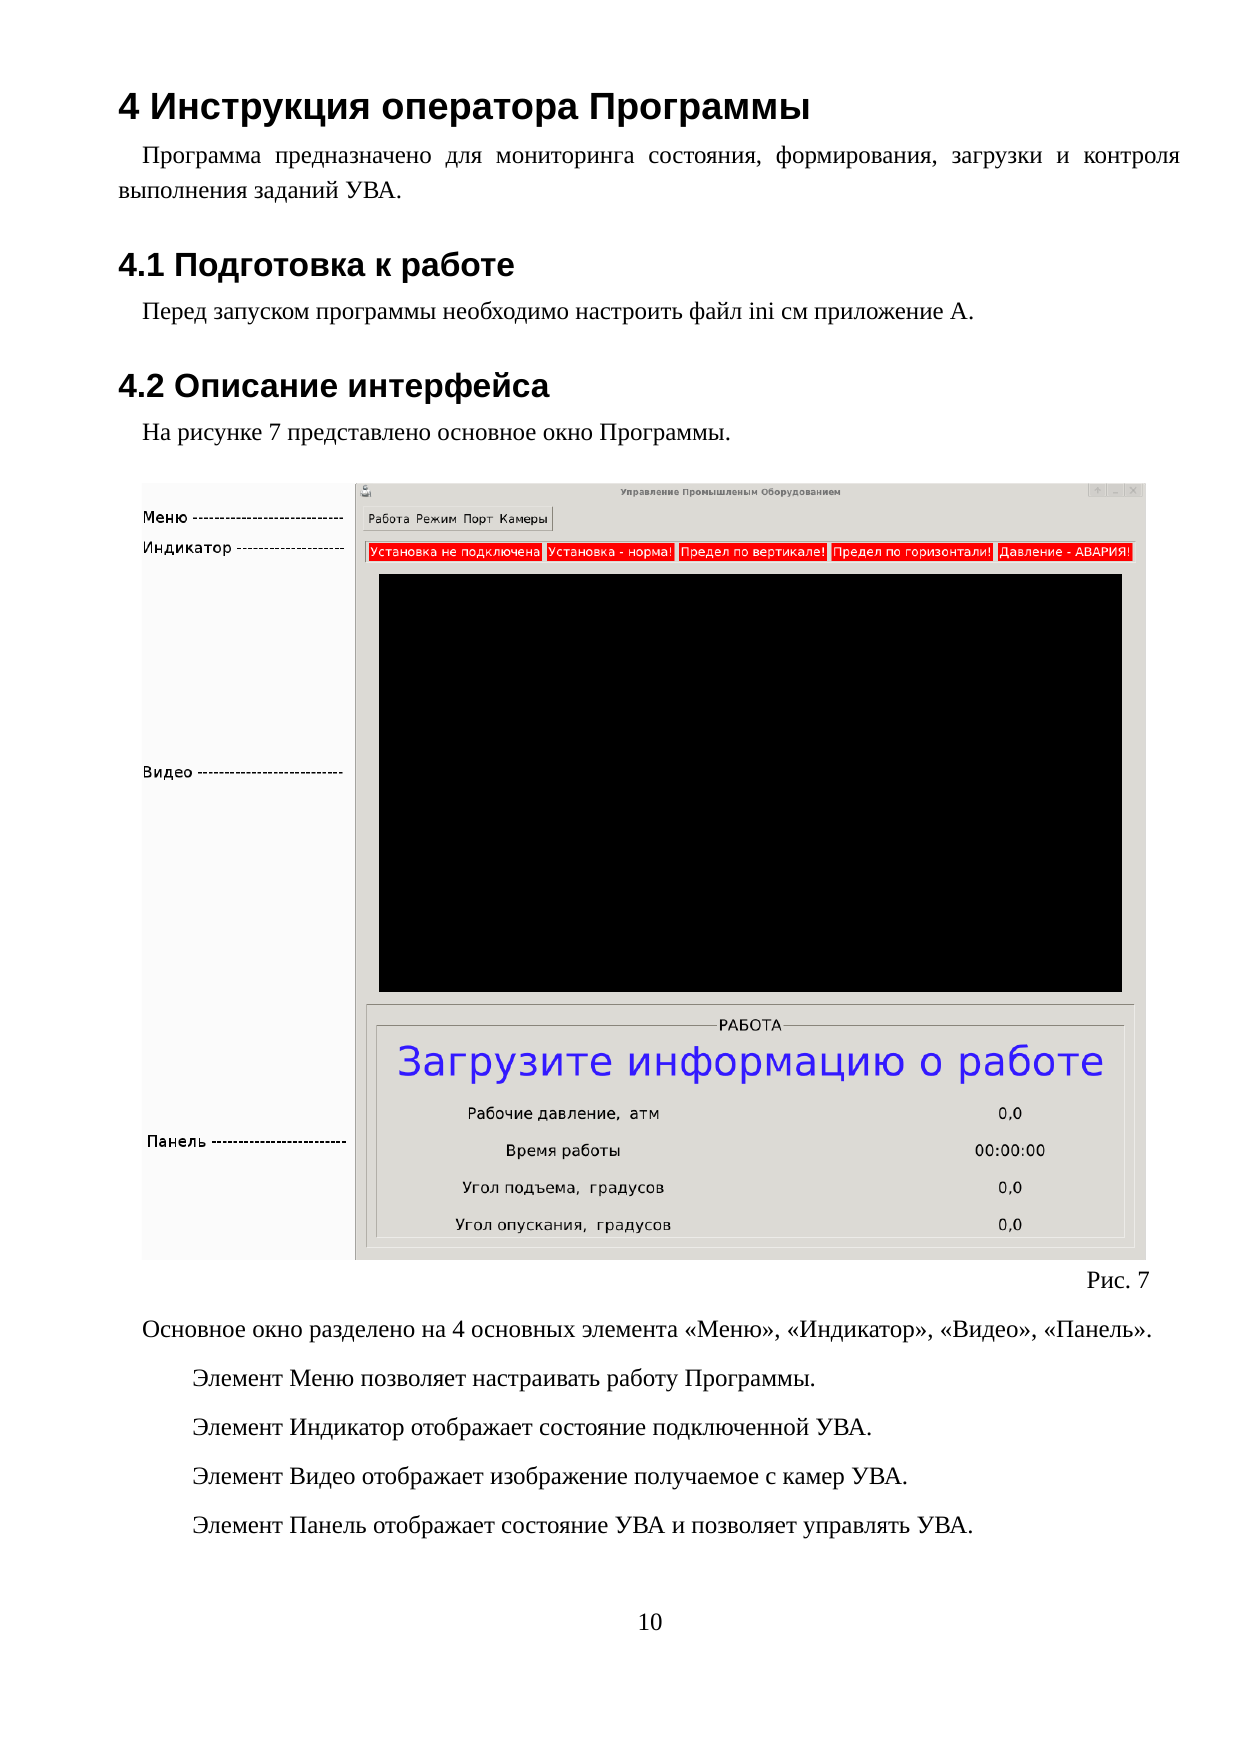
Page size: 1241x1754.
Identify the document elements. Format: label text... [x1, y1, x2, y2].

text Рис. 7 [118, 1265, 1181, 1294]
subtitle 4 Инструкция оператора Программы [118, 84, 1181, 128]
text Перед запуском программы необходимо настроить файл ini см приложение А. [118, 296, 1181, 324]
text Элемент Видео отображает изображение получаемое с камер УВА. [118, 1461, 1181, 1490]
picture [141, 483, 1146, 1260]
text Элемент Индикатор отображает состояние подключенной УВА. [118, 1412, 1181, 1441]
subtitle 4.1 Подготовка к работе [118, 244, 1181, 283]
text Элемент Меню позволяет настраивать работу Программы. [118, 1363, 1181, 1392]
subtitle 4.2 Описание интерфейса [118, 366, 1181, 404]
text На рисунке 7 представлено основное окно Программы. [118, 417, 1181, 446]
text Программа предназначено для мониторинга состояния, формирования, загрузки и контроля выполнения заданий УВА. [118, 140, 1181, 203]
text Основное окно разделено на 4 основных элемента «Меню», «Индикатор», «Видео», «Панель». [118, 1314, 1181, 1343]
text Элемент Панель отображает состояние УВА и позволяет управлять УВА. [118, 1511, 1181, 1539]
